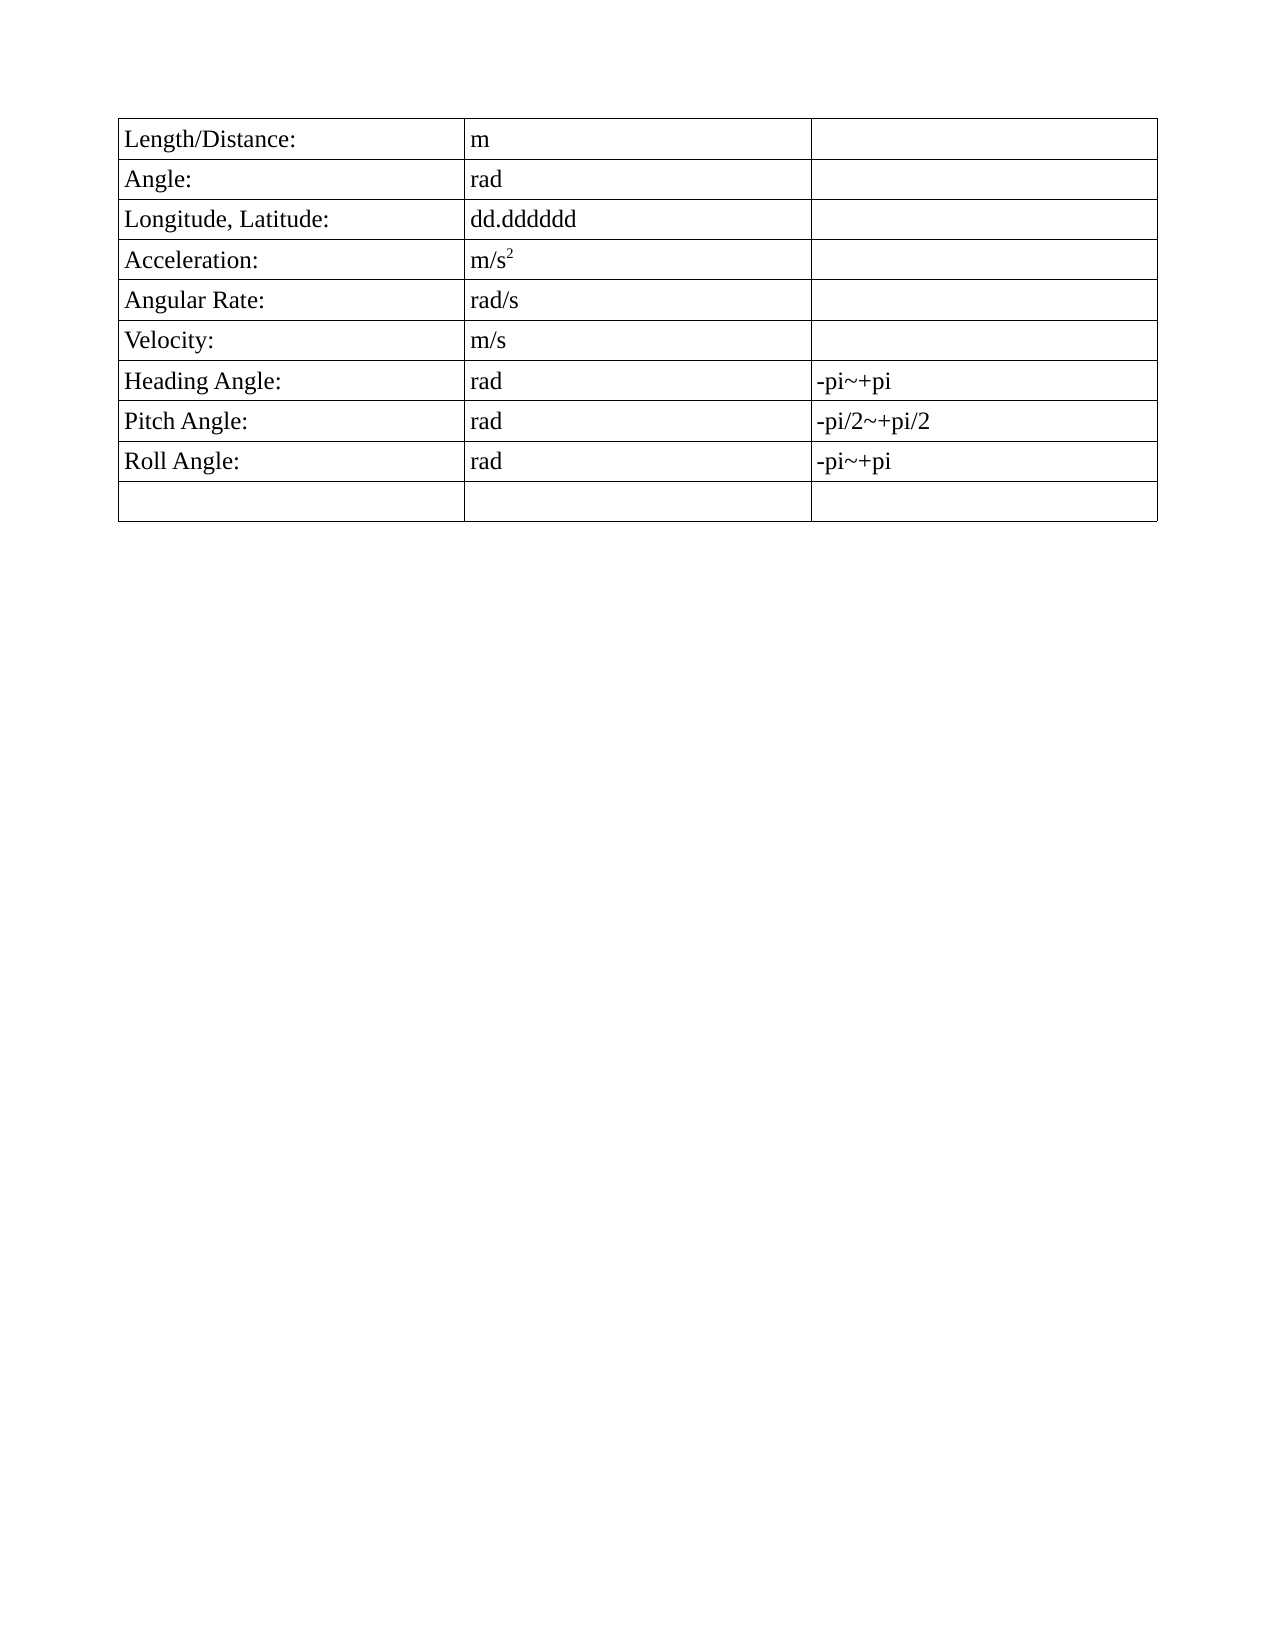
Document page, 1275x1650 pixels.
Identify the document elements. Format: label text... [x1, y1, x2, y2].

table_cell -pi~+pi [812, 442, 1157, 481]
table_cell Velocity: [119, 321, 464, 360]
table_cell rad [465, 160, 811, 199]
table_cell Pitch Angle: [119, 401, 464, 441]
table_cell Longitude, Latitude: [119, 200, 464, 239]
table_header Length/Distance: [119, 119, 464, 158]
table_cell rad/s [465, 280, 811, 320]
table_cell m/s2 [465, 240, 811, 279]
table_cell Angle: [119, 160, 464, 199]
table_cell Heading Angle: [119, 361, 464, 400]
table_cell [465, 482, 811, 521]
table_cell rad [465, 361, 811, 400]
table_cell -pi~+pi [812, 361, 1157, 400]
table_cell Acceleration: [119, 240, 464, 279]
table_cell [812, 482, 1157, 521]
table_cell [812, 160, 1157, 199]
table_header m [465, 119, 811, 158]
table_cell [812, 280, 1157, 320]
table_cell dd.dddddd [465, 200, 811, 239]
table_cell rad [465, 401, 811, 441]
table_cell m/s [465, 321, 811, 360]
table_cell [812, 240, 1157, 279]
table_cell rad [465, 442, 811, 481]
table_cell Angular Rate: [119, 280, 464, 320]
table_cell [812, 200, 1157, 239]
table_cell -pi/2~+pi/2 [812, 401, 1157, 441]
table_cell Roll Angle: [119, 442, 464, 481]
table_cell [812, 321, 1157, 360]
table_header [812, 119, 1157, 158]
table_cell [119, 482, 464, 521]
